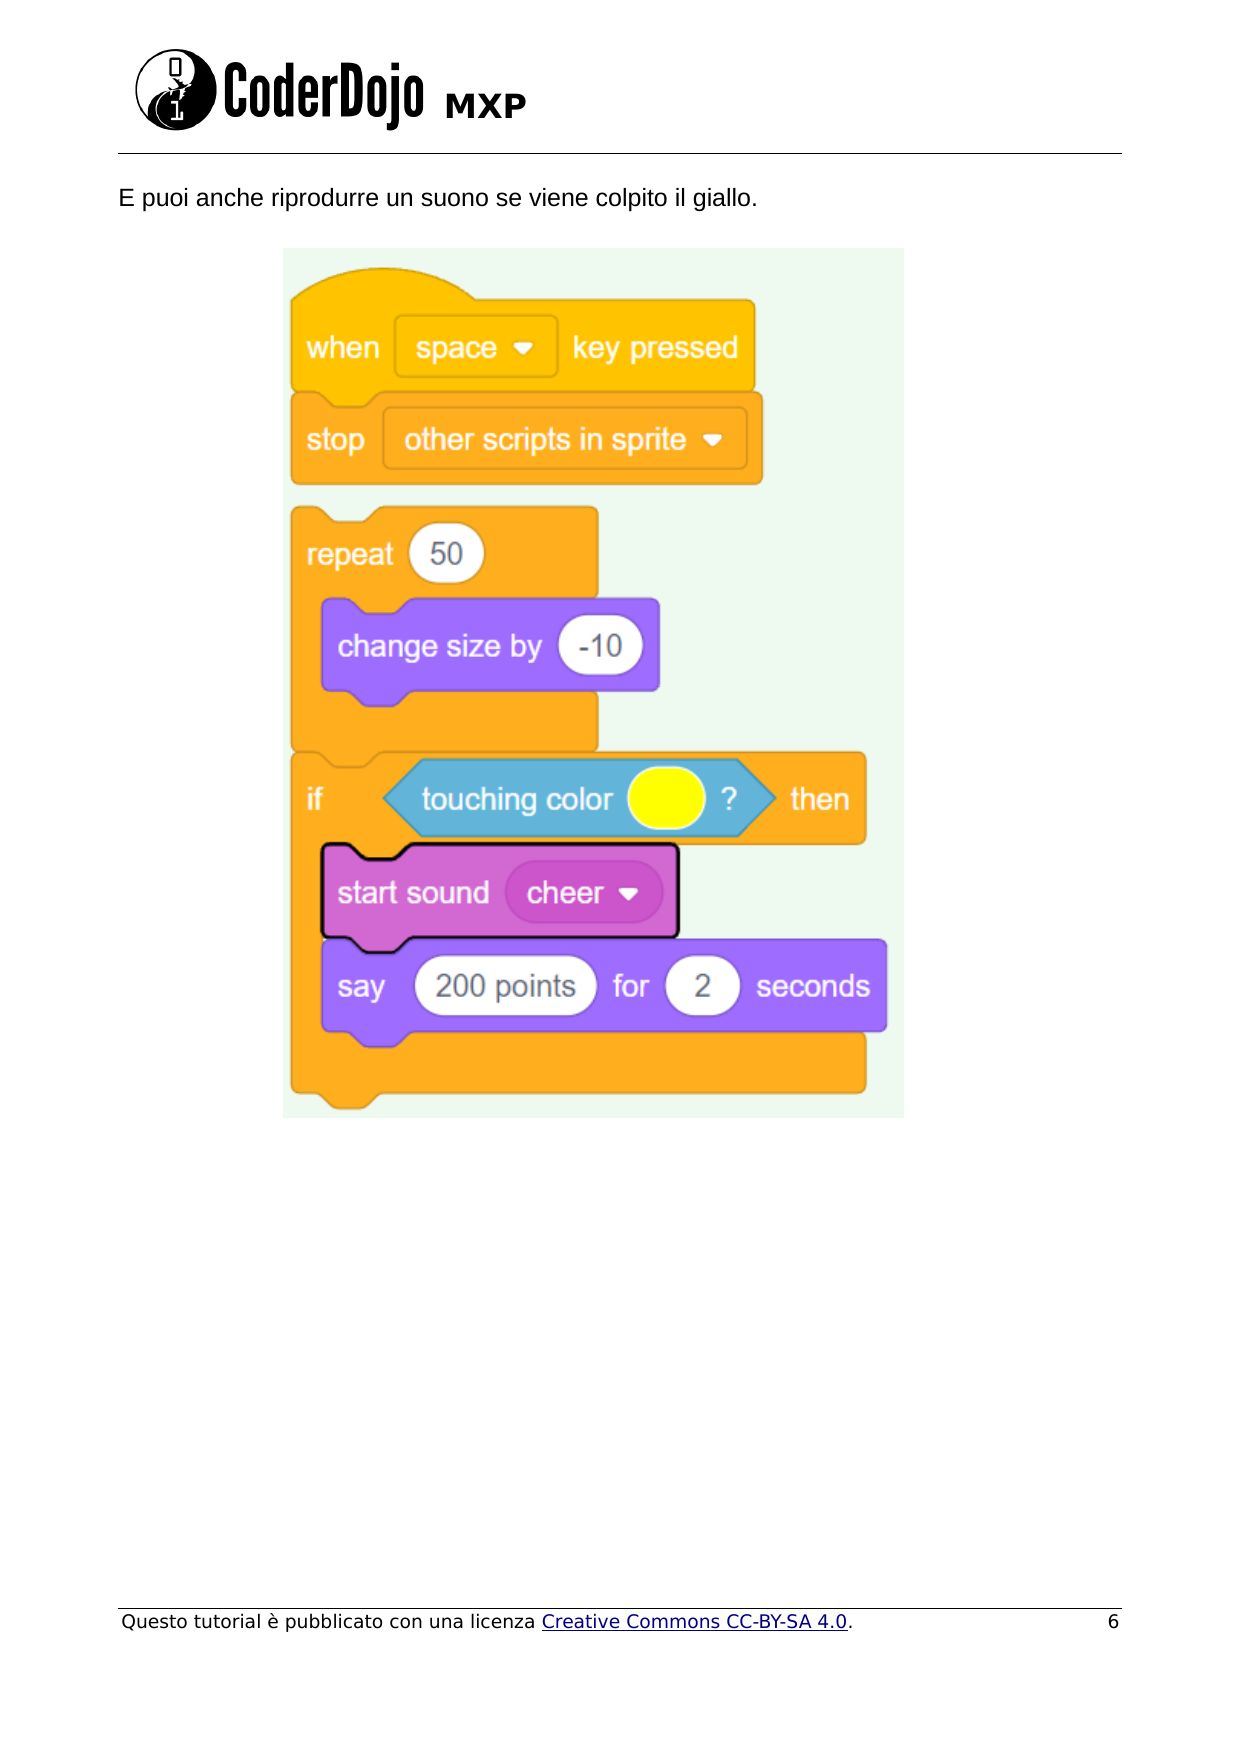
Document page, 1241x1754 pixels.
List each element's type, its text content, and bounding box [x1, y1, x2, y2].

text E puoi anche riprodurre un suono se viene colpito il giallo. [118, 182, 1122, 211]
picture [282, 248, 904, 1118]
picture [127, 38, 435, 149]
